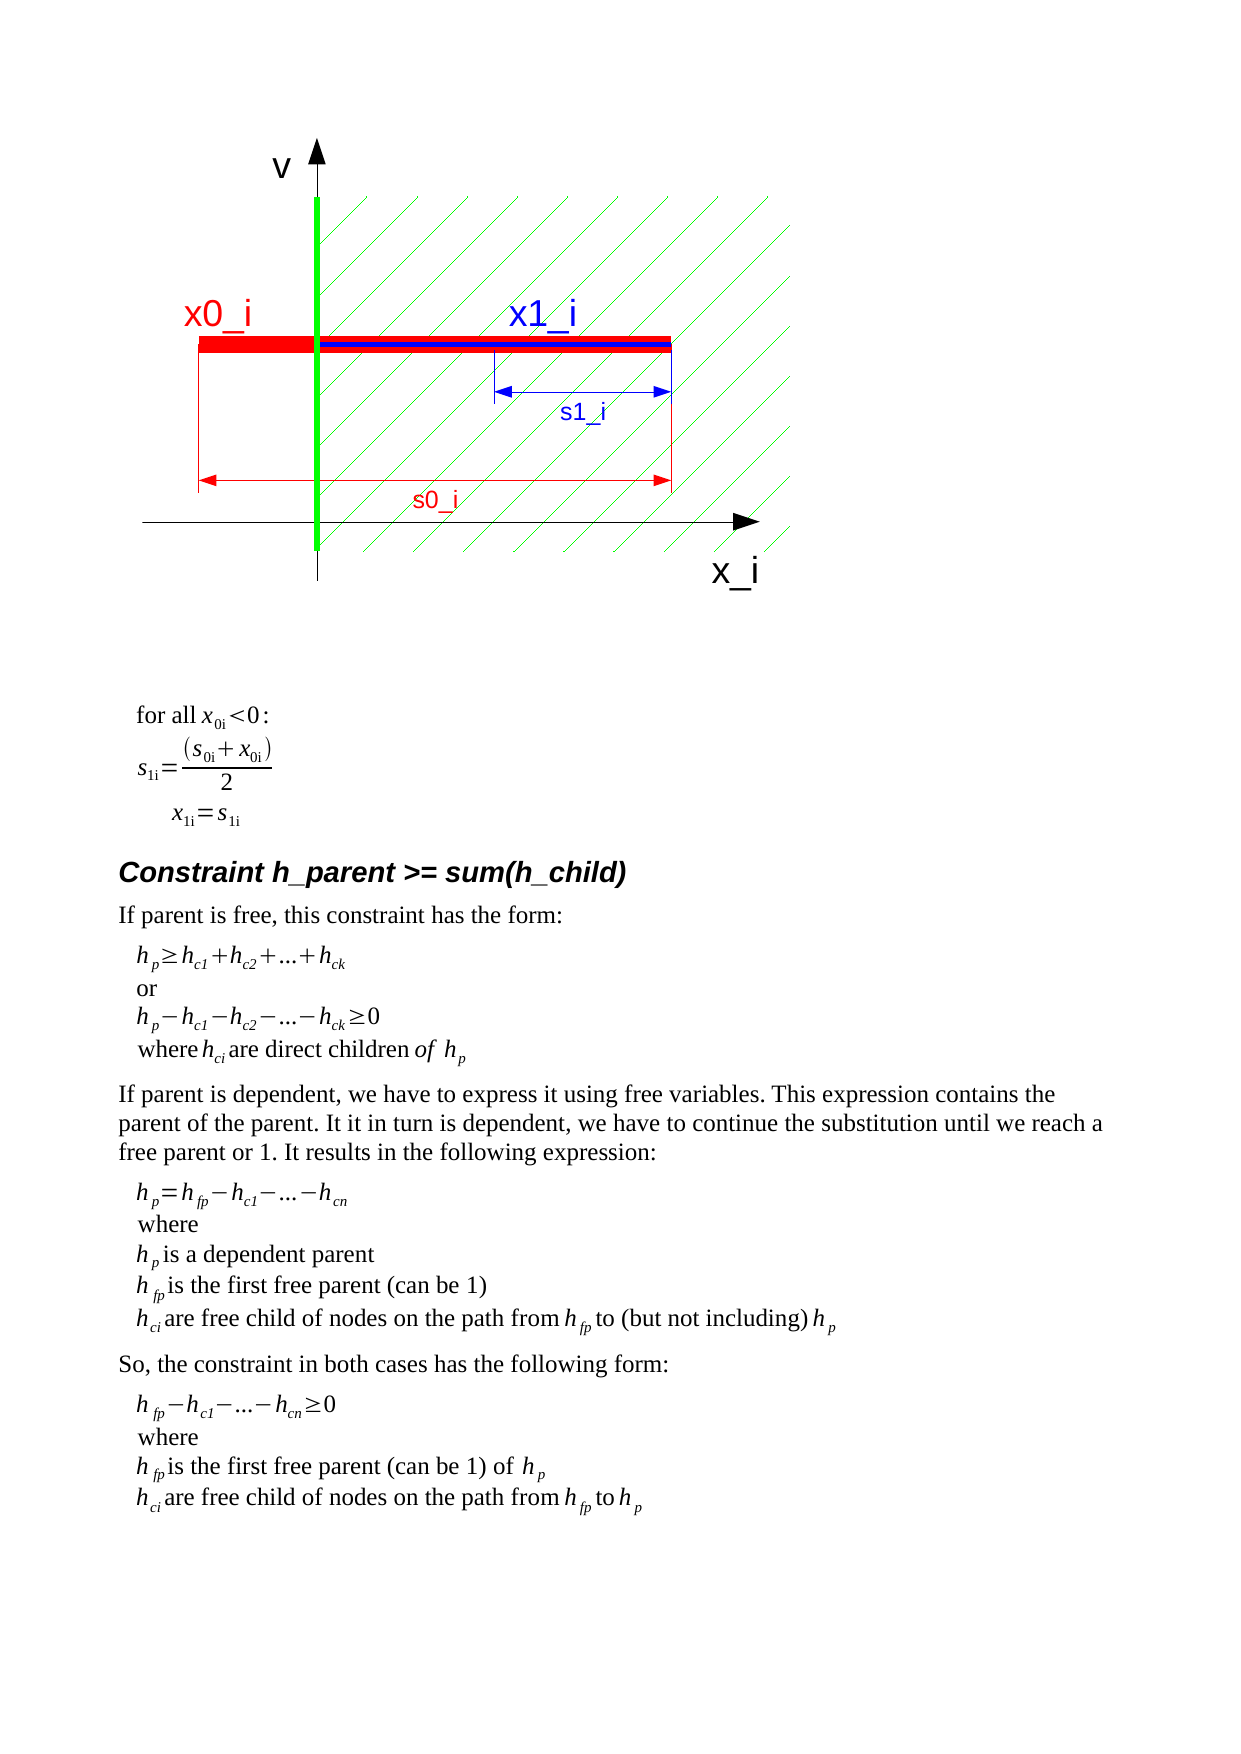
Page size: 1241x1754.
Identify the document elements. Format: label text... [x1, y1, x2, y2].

table_header [118, 118, 1122, 644]
text So, the constraint in both cases has the following form: [118, 1349, 1122, 1378]
text If parent is dependent, we have to express it using free variables. This expression contains the parent of the parent. It it in turn is dependent, we have to continue the substitution until we reach a free parent or 1. It results in the following expression: [118, 1079, 1122, 1166]
table_cell [118, 644, 1122, 673]
text If parent is free, this constraint has the form: [118, 901, 1122, 929]
subtitle Constraint h_parent >= sum(h_child) [118, 854, 1122, 888]
